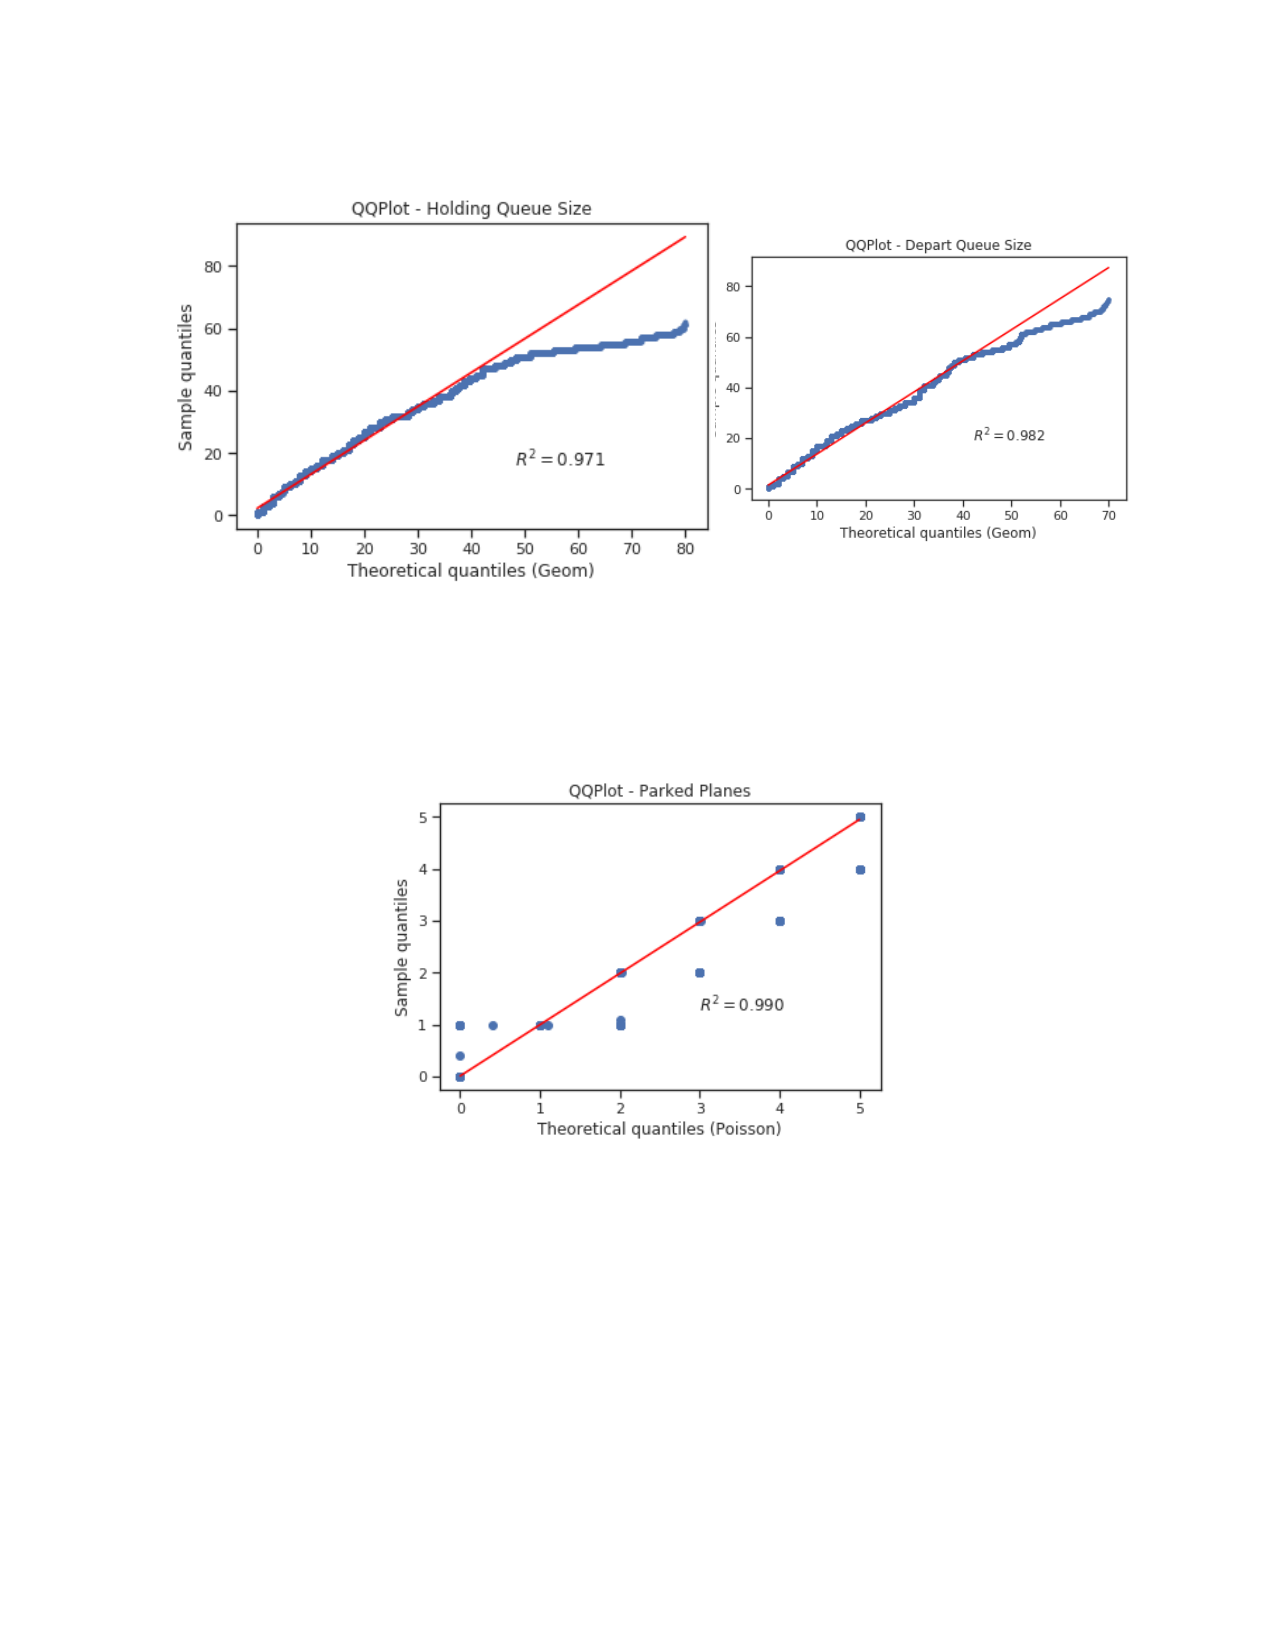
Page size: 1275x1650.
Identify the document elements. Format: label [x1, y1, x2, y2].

picture [386, 773, 889, 1148]
picture [169, 191, 1133, 591]
